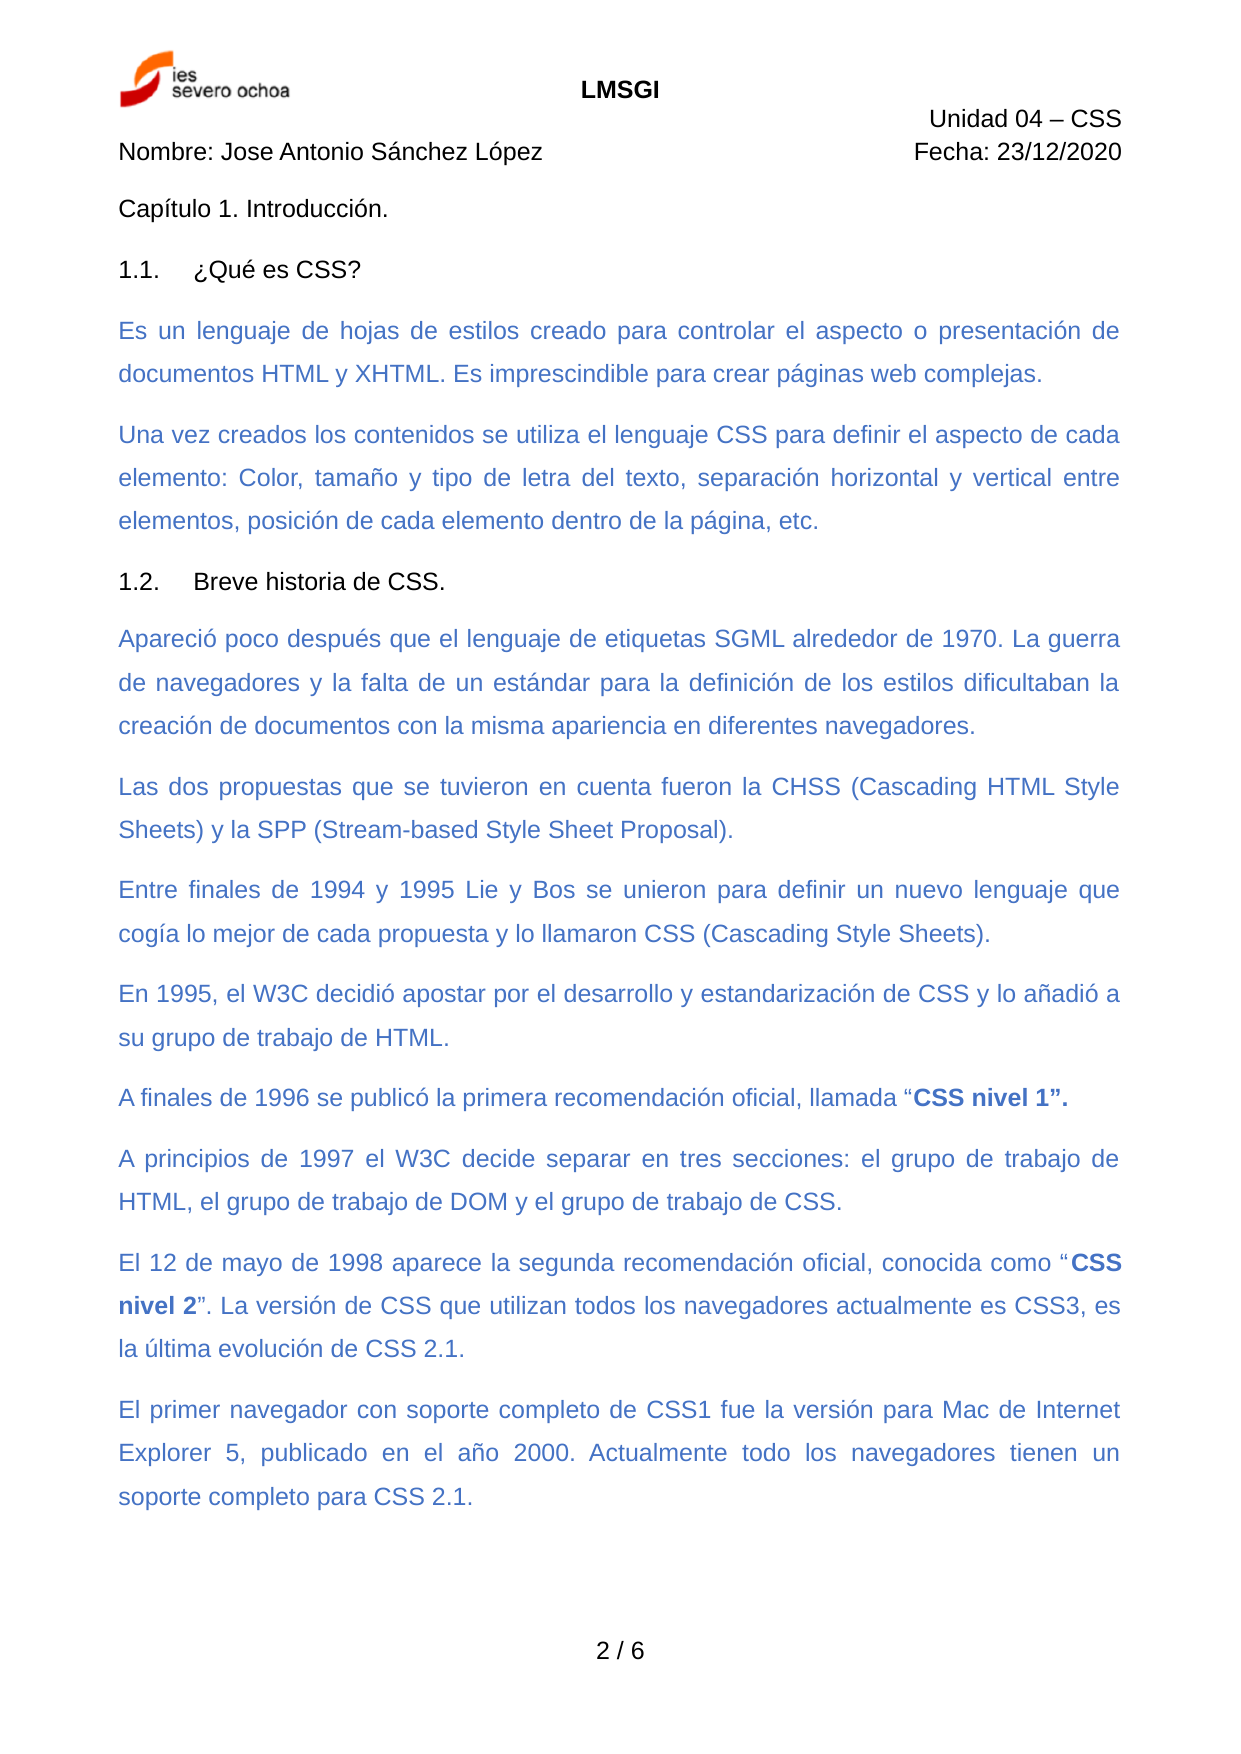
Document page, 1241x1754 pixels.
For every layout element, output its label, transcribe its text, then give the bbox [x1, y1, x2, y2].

text El 12 de mayo de 1998 aparece la segunda recomendación oficial, conocida como “CSS nivel 2”. La versión de CSS que utilizan todos los navegadores actualmente es CSS3, es la última evolución de CSS 2.1. [118, 1248, 1122, 1363]
text El primer navegador con soporte completo de CSS1 fue la versión para Mac de Internet Explorer 5, publicado en el año 2000. Actualmente todo los navegadores tienen un soporte completo para CSS 2.1. [118, 1395, 1122, 1510]
text En 1995, el W3C decidió apostar por el desarrollo y estandarización de CSS y lo añadió a su grupo de trabajo de HTML. [118, 979, 1122, 1051]
list Breve historia de CSS. [118, 567, 1122, 596]
text Las dos propuestas que se tuvieron en cuenta fueron la CHSS (Cascading HTML Style Sheets) y la SPP (Stream-based Style Sheet Proposal). [118, 772, 1122, 843]
text A principios de 1997 el W3C decide separar en tres secciones: el grupo de trabajo de HTML, el grupo de trabajo de DOM y el grupo de trabajo de CSS. [118, 1144, 1122, 1216]
text Una vez creados los contenidos se utiliza el lenguaje CSS para definir el aspecto de cada elemento: Color, tamaño y tipo de letra del texto, separación horizontal y vertical entre elementos, posición de cada elemento dentro de la página, etc. [118, 420, 1122, 535]
text Apareció poco después que el lenguaje de etiquetas SGML alrededor de 1970. La guerra de navegadores y la falta de un estándar para la definición de los estilos dificultaban la creación de documentos con la misma apariencia en diferentes navegadores. [118, 624, 1122, 739]
text Es un lenguaje de hojas de estilos creado para controlar el aspecto o presentación de documentos HTML y XHTML. Es imprescindible para crear páginas web complejas. [118, 316, 1122, 388]
list ¿Qué es CSS? [118, 255, 1122, 284]
subtitle Capítulo 1. Introducción. [118, 194, 1122, 223]
text A finales de 1996 se publicó la primera recomendación oficial, llamada “CSS nivel 1”. [118, 1083, 1122, 1112]
text Entre finales de 1994 y 1995 Lie y Bos se unieron para definir un nuevo lenguaje que cogía lo mejor de cada propuesta y lo llamaron CSS (Cascading Style Sheets). [118, 876, 1122, 947]
